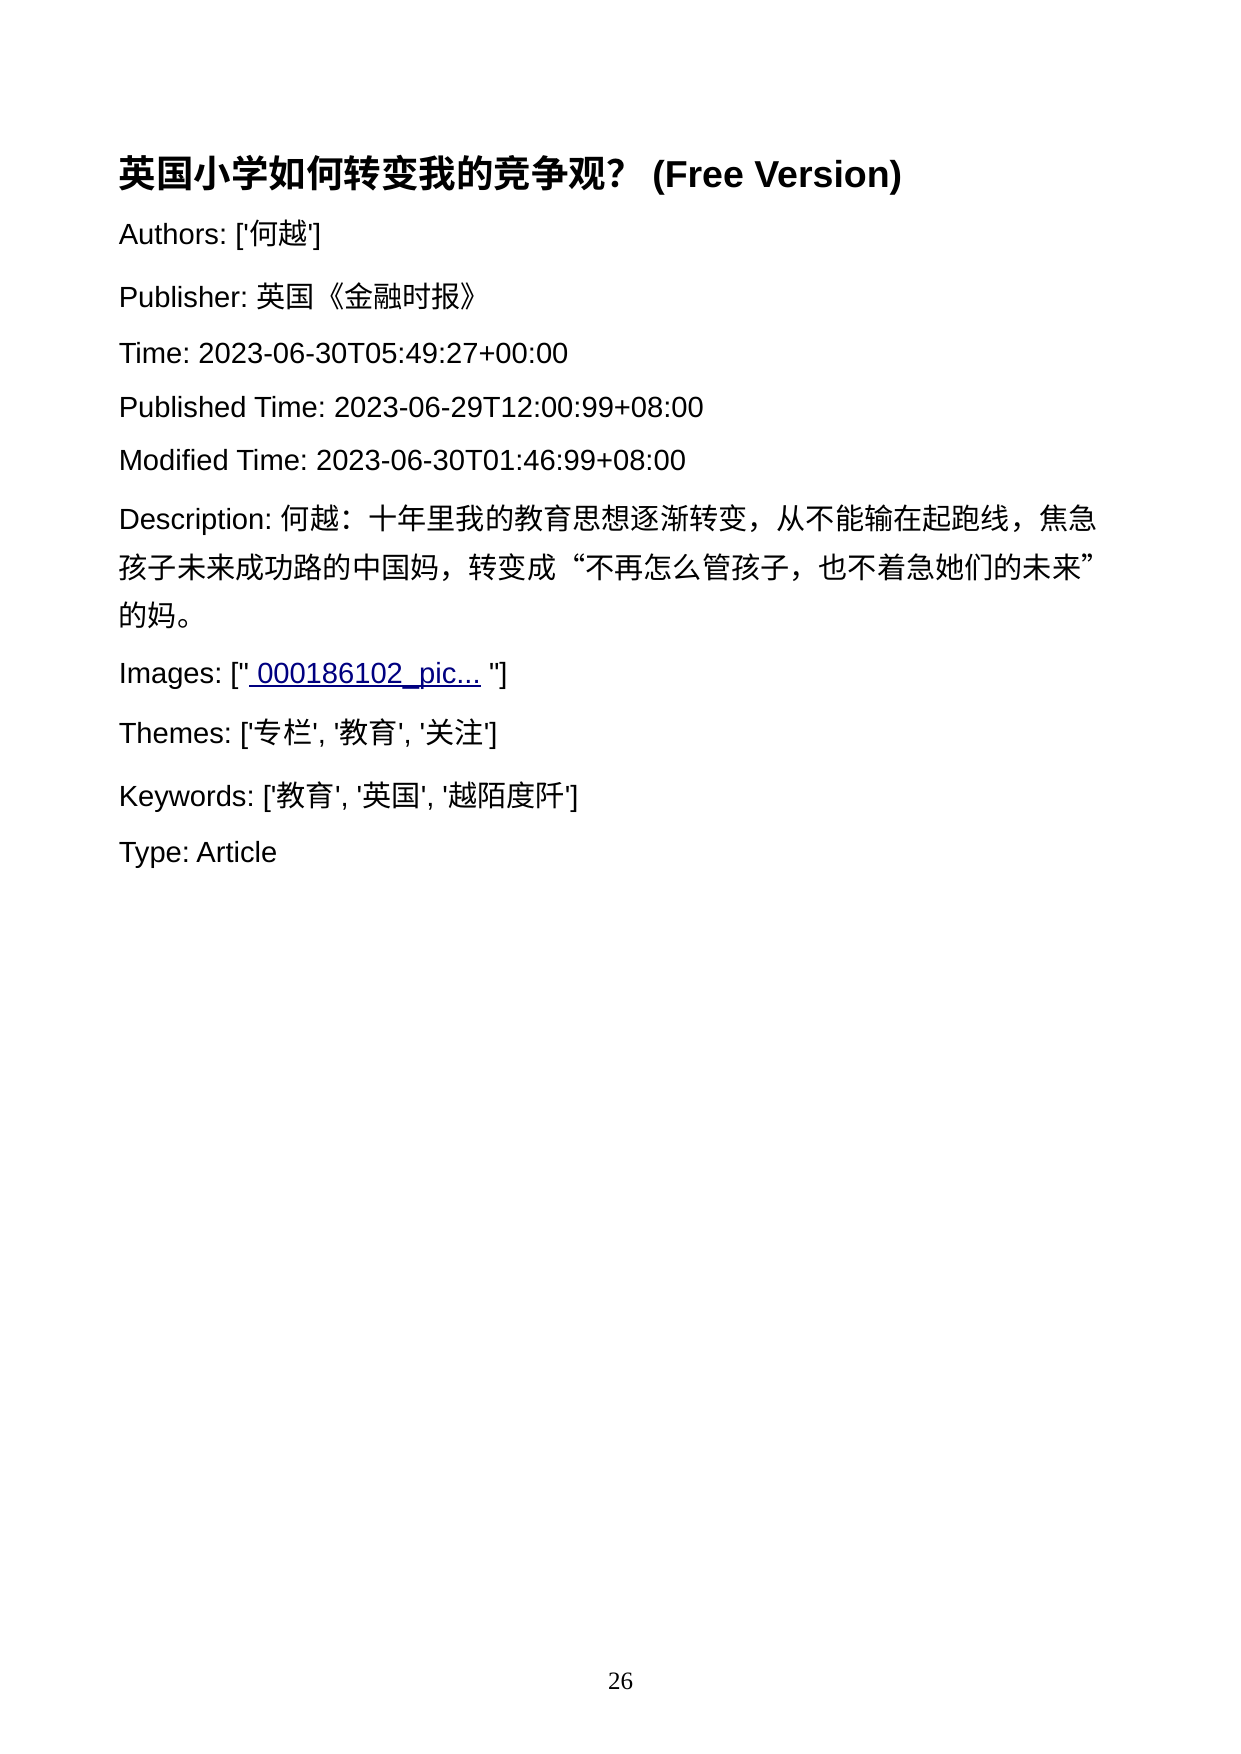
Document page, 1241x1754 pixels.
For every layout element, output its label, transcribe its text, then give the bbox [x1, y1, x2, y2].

text Themes: ['专栏', '教育', '关注'] [118, 709, 1122, 752]
text Published Time: 2023-06-29T12:00:99+08:00 [118, 390, 1122, 423]
text Keywords: ['教育', '英国', '越陌度阡'] [118, 772, 1122, 815]
text Publisher: 英国《金融时报》 [118, 273, 1122, 316]
text Modified Time: 2023-06-30T01:46:99+08:00 [118, 443, 1122, 476]
text Images: [" 000186102_pic... "] [118, 656, 1122, 690]
text Type: Article [118, 836, 1122, 869]
text Time: 2023-06-30T05:49:27+00:00 [118, 337, 1122, 370]
text Description: 何越：十年里我的教育思想逐渐转变，从不能输在起跑线，焦急孩子未来成功路的中国妈，转变成“不再怎么管孩子，也不着急她们的未来”的妈。 [118, 496, 1122, 635]
text Authors: ['何越'] [118, 210, 1122, 253]
subtitle 英国小学如何转变我的竞争观？ (Free Version) [118, 143, 1122, 198]
